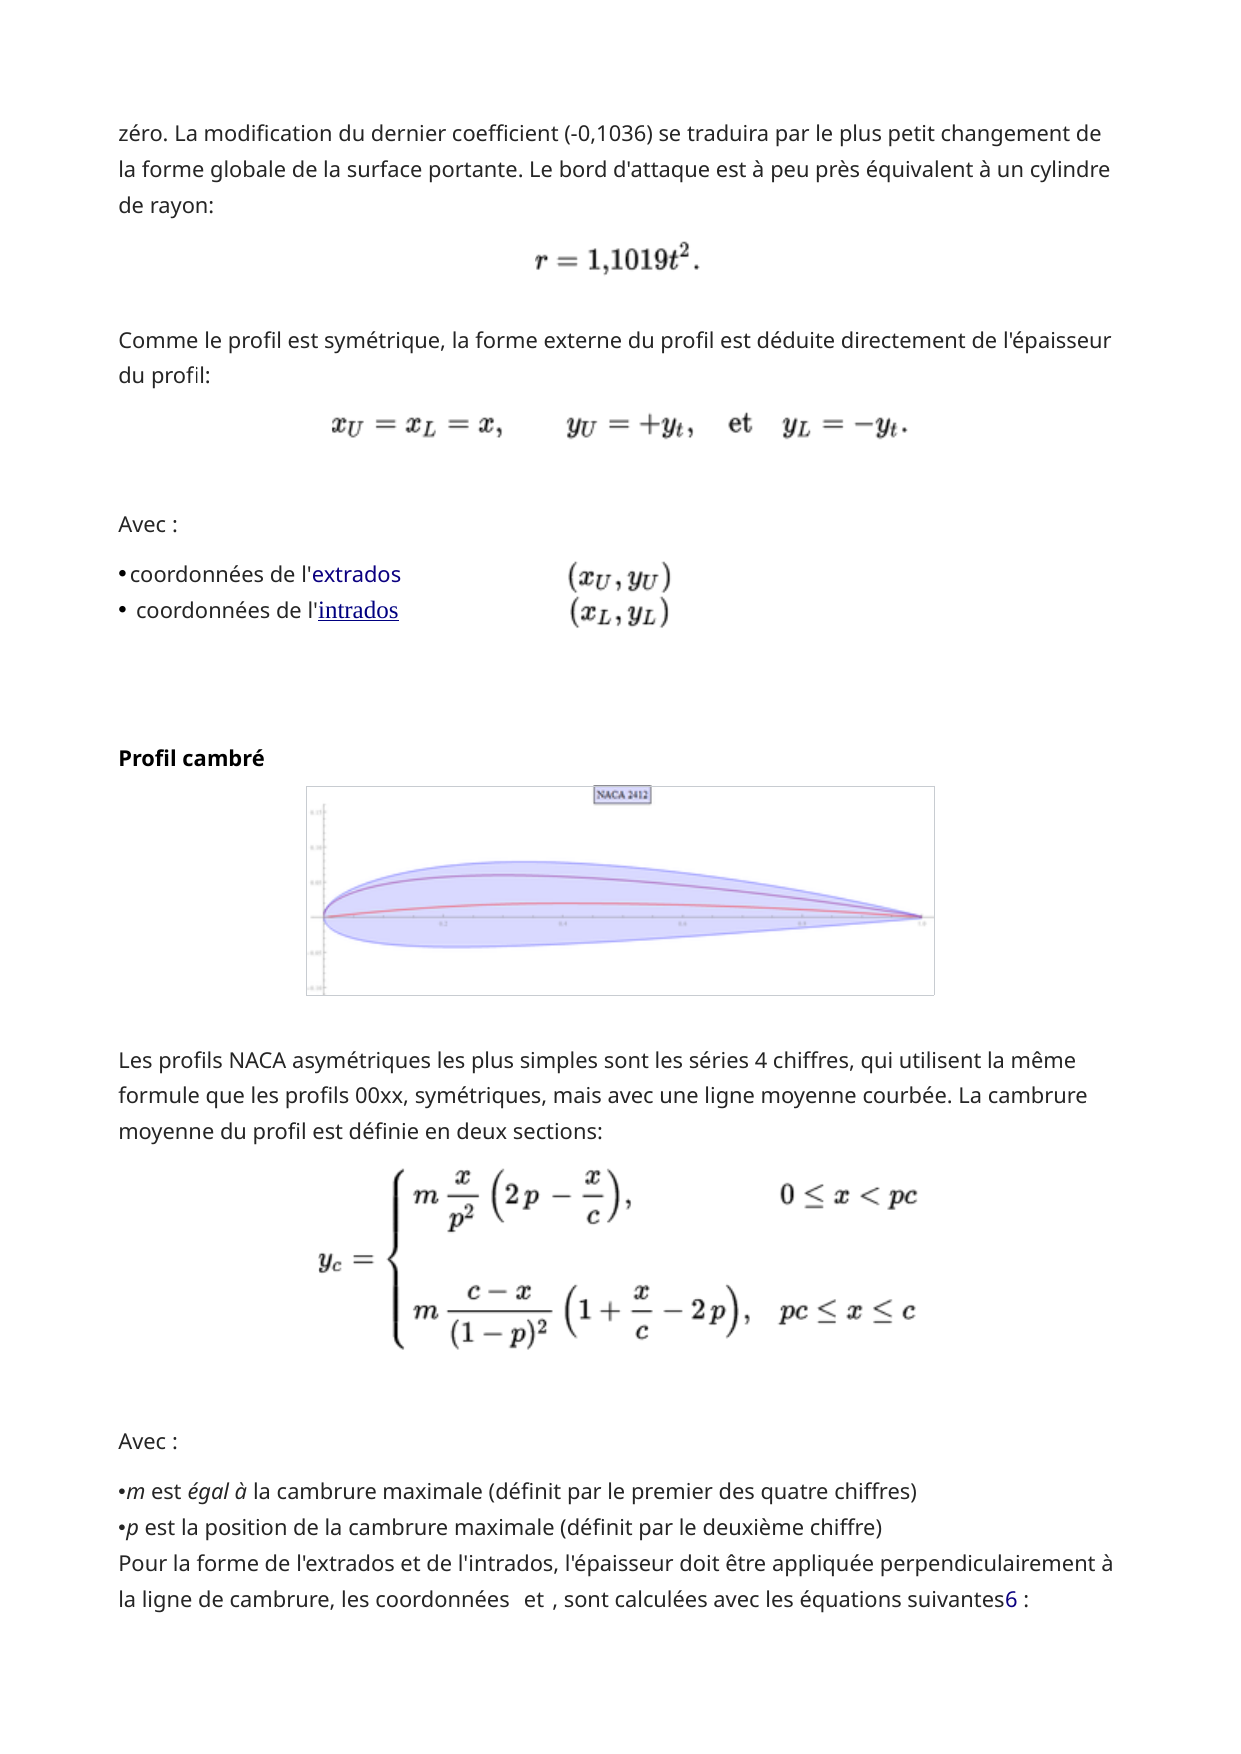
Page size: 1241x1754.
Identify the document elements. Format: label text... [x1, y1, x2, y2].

list coordonnées de l'extrados [118, 559, 567, 609]
text Avec : [118, 1426, 1122, 1456]
list m est égal à la cambrure maximale (définit par le premier des quatre chiffres) [118, 1476, 1122, 1506]
picture [535, 240, 706, 278]
picture [567, 559, 673, 631]
picture [318, 1166, 922, 1353]
list coordonnées de l'intrados [118, 595, 569, 645]
text zéro. La modification du dernier coefficient (-0,1036) se traduira par le plus petit changement de la forme globale de la surface portante. Le bord d'attaque est à peu près équivalent à un cylindre de rayon: [118, 118, 1122, 219]
picture [307, 787, 934, 995]
list [671, 595, 1122, 625]
text Pour la forme de l'extrados et de l'intrados, l'épaisseur doit être appliquée perpendiculairement à la ligne de cambrure, les coordonnées et , sont calculées avec les équations suivantes6 : [118, 1548, 1122, 1613]
list p est la position de la cambrure maximale (définit par le deuxième chiffre) [118, 1512, 1122, 1542]
text Avec : [118, 509, 1122, 539]
subtitle Profil cambré [118, 743, 1122, 773]
picture [331, 410, 909, 441]
list [673, 559, 1122, 589]
text Comme le profil est symétrique, la forme externe du profil est déduite directement de l'épaisseur du profil: [118, 289, 1122, 390]
text Les profils NACA asymétriques les plus simples sont les séries 4 chiffres, qui utilisent la même formule que les profils 00xx, symétriques, mais avec une ligne moyenne courbée. La cambrure moyenne du profil est définie en deux sections: [118, 1045, 1122, 1146]
